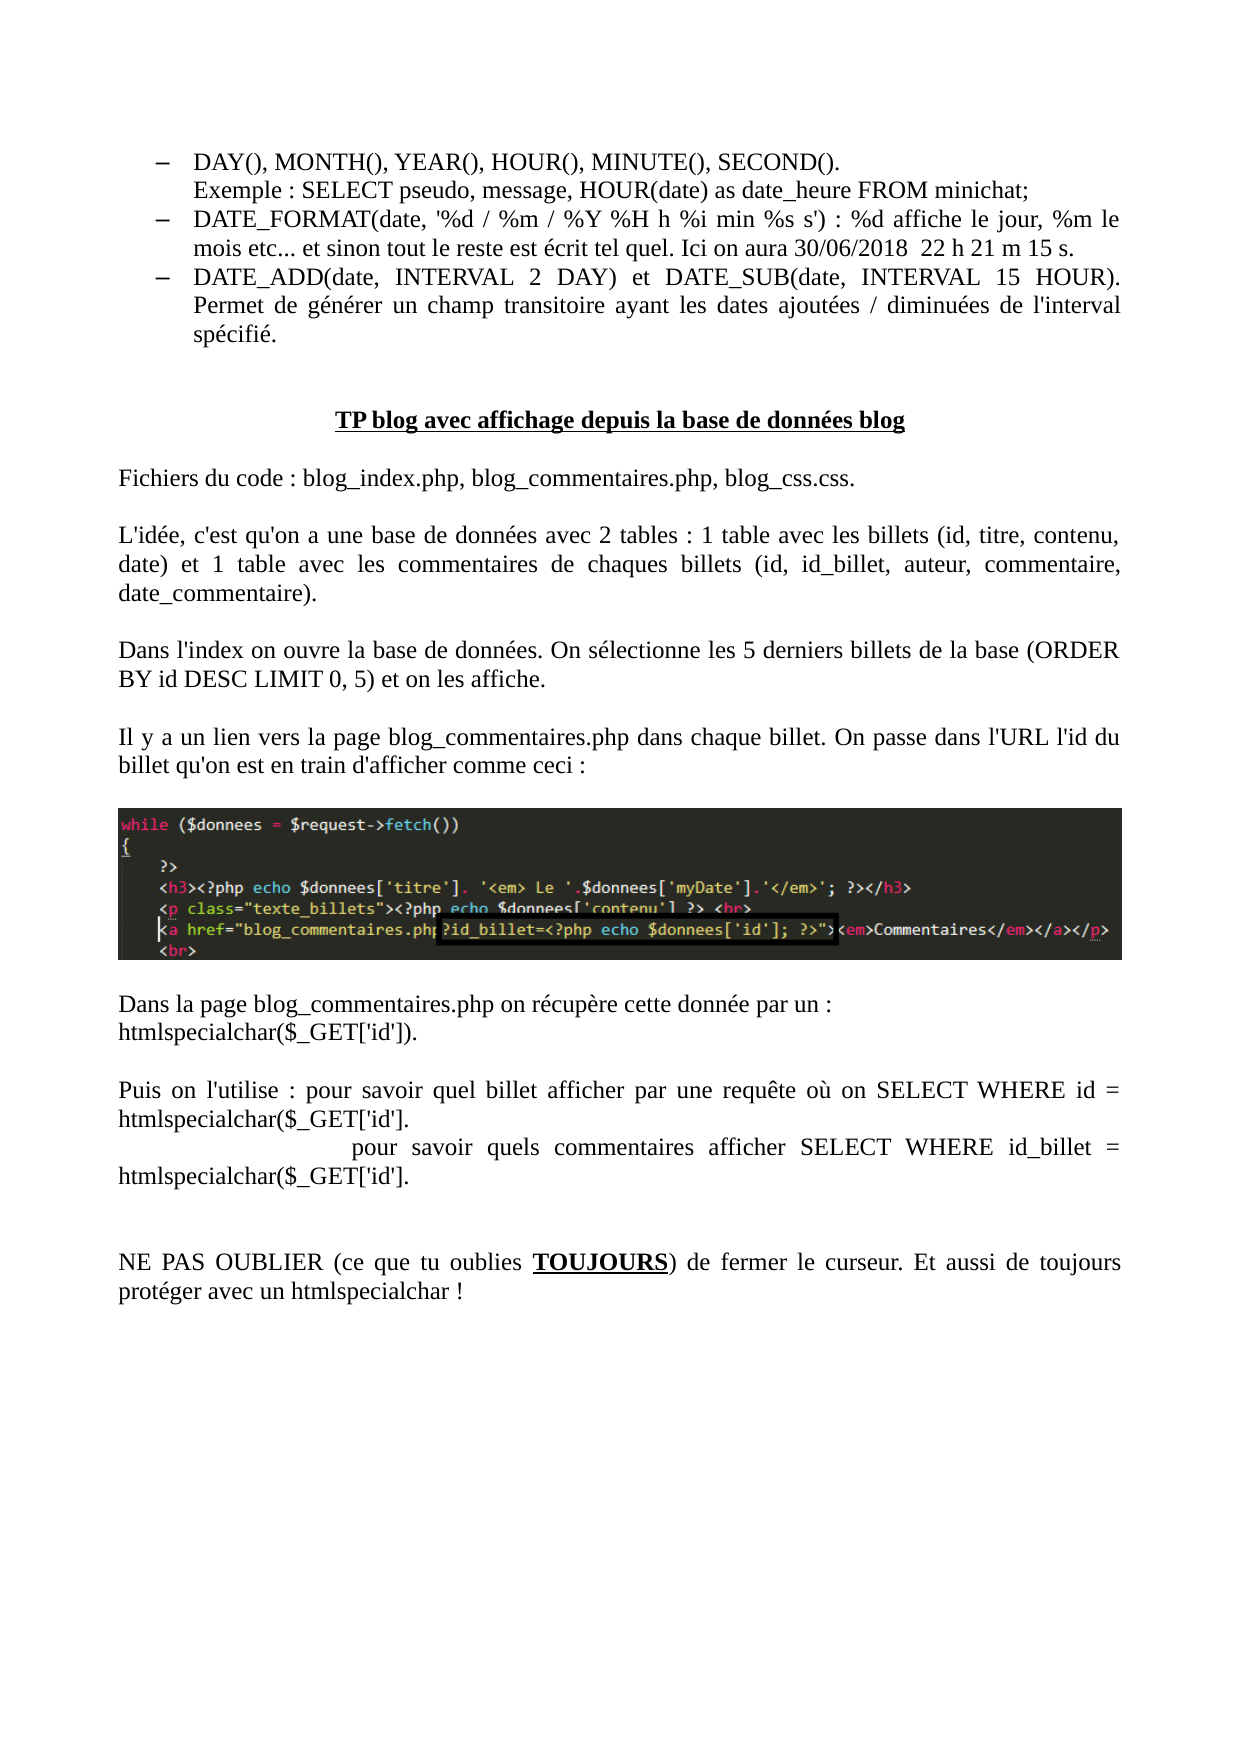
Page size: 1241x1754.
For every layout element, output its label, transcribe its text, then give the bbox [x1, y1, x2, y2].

text Puis on l'utilise : pour savoir quel billet afficher par une requête où on SELECT WHERE id = htmlspecialchar($_GET['id']. [118, 1075, 1122, 1132]
text Fichiers du code : blog_index.php, blog_commentaires.php, blog_css.css. [118, 463, 1122, 492]
text Il y a un lien vers la page blog_commentaires.php dans chaque billet. On passe dans l'URL l'id du billet qu'on est en train d'afficher comme ceci : [118, 722, 1122, 779]
text NE PAS OUBLIER (ce que tu oublies TOUJOURS) de fermer le curseur. Et aussi de toujours protéger avec un htmlspecialchar ! [118, 1247, 1122, 1305]
text htmlspecialchar($_GET['id']). [118, 1017, 1122, 1046]
text pour savoir quels commentaires afficher SELECT WHERE id_billet = htmlspecialchar($_GET['id']. [118, 1132, 1122, 1190]
text Dans la page blog_commentaires.php on récupère cette donnée par un : [118, 989, 1122, 1017]
text L'idée, c'est qu'on a une base de données avec 2 tables : 1 table avec les billets (id, titre, contenu, date) et 1 table avec les commentaires de chaques billets (id, id_billet, auteur, commentaire, date_commentaire). [118, 521, 1122, 607]
list Exemple : SELECT pseudo, message, HOUR(date) as date_heure FROM minichat; [156, 176, 1122, 204]
list DATE_FORMAT(date, '%d / %m / %Y %H h %i min %s s') : %d affiche le jour, %m le mois etc... et sinon tout le reste est écrit tel quel. Ici on aura 30/06/2018 22 h 21 m 15 s. [156, 204, 1122, 262]
text Dans l'index on ouvre la base de données. On sélectionne les 5 derniers billets de la base (ORDER BY id DESC LIMIT 0, 5) et on les affiche. [118, 636, 1122, 693]
list DATE_ADD(date, INTERVAL 2 DAY) et DATE_SUB(date, INTERVAL 15 HOUR). Permet de générer un champ transitoire ayant les dates ajoutées / diminuées de l'interval spécifié. [156, 262, 1122, 348]
text TP blog avec affichage depuis la base de données blog [118, 406, 1122, 434]
list DAY(), MONTH(), YEAR(), HOUR(), MINUTE(), SECOND(). [156, 147, 1122, 176]
